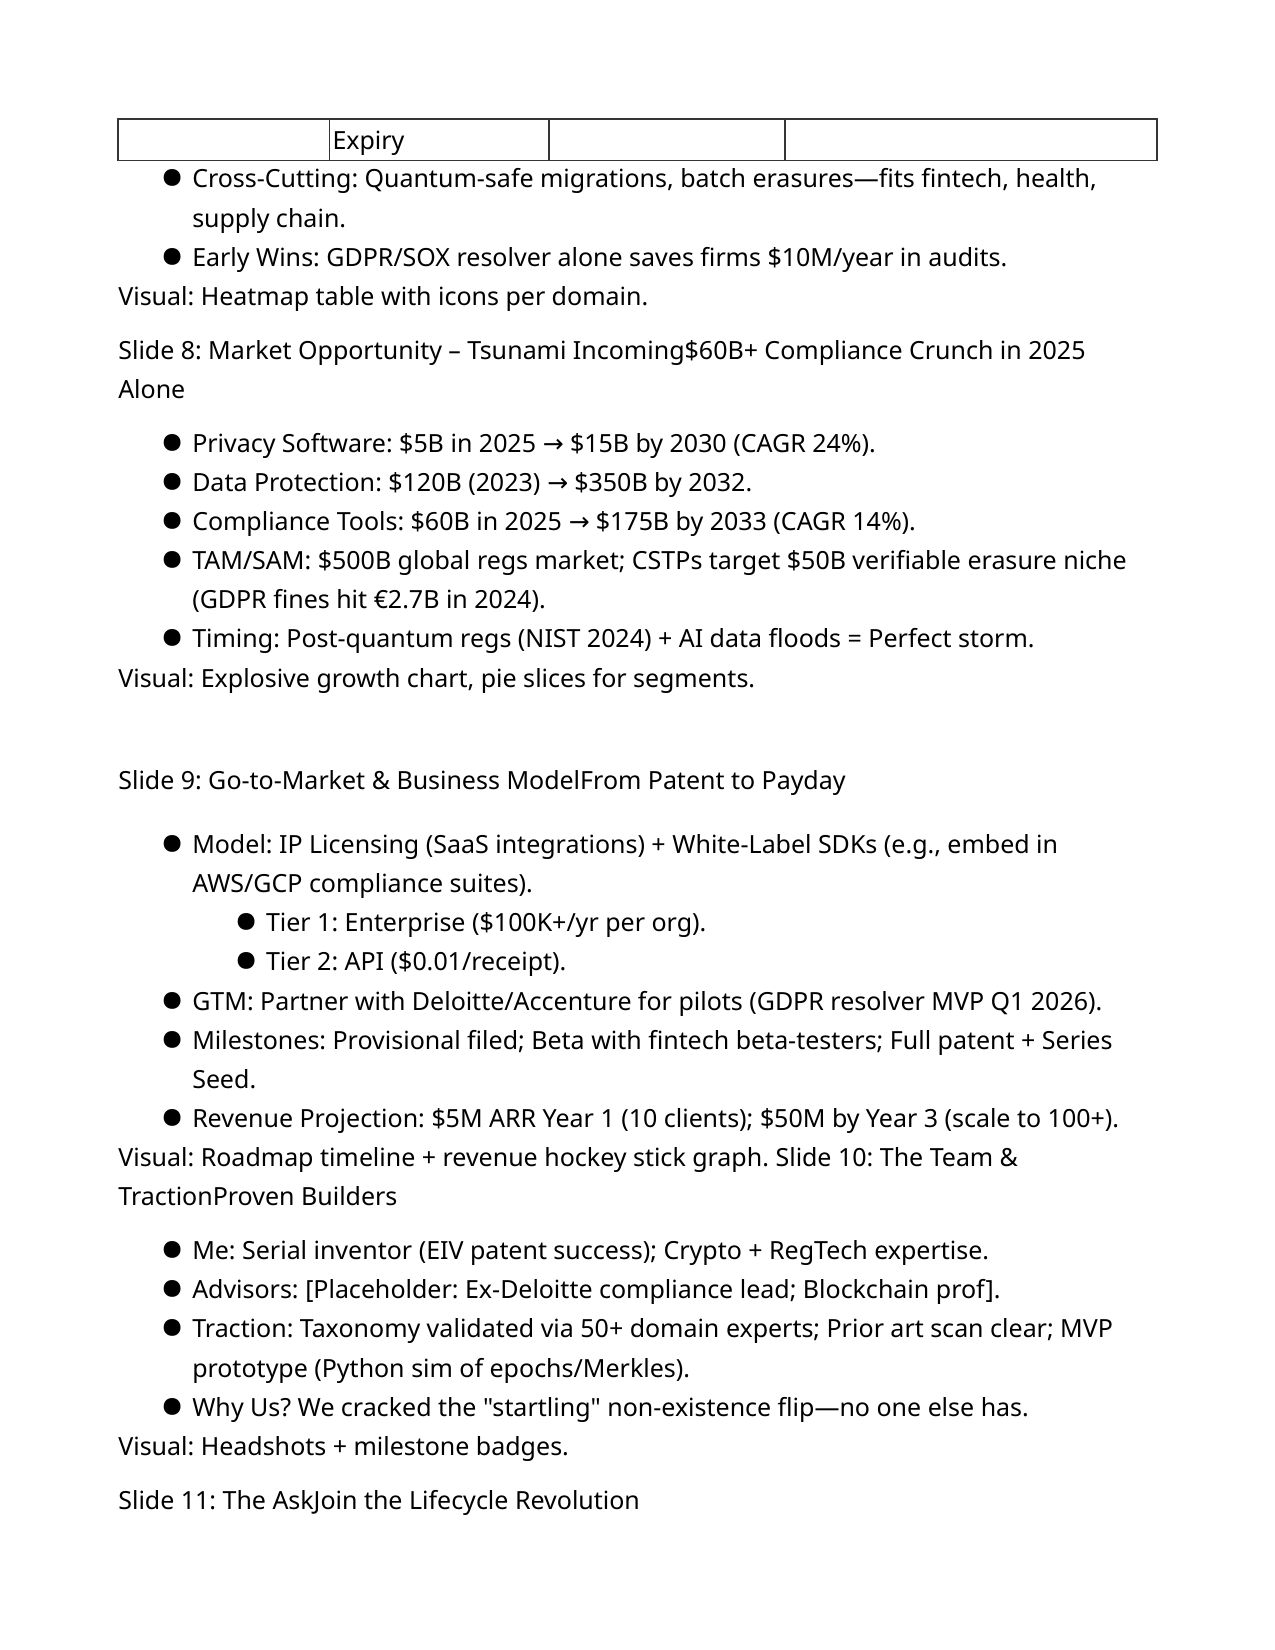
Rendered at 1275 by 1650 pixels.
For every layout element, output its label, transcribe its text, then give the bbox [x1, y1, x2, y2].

list Traction: Taxonomy validated via 50+ domain experts; Prior art scan clear; MVP prototype (Python sim of epochs/Merkles). [162, 1311, 1157, 1384]
list Why Us? We cracked the "startling" non-existence flip—no one else has. [162, 1389, 1157, 1423]
list Data Protection: $120B (2023) → $350B by 2032. [162, 464, 1157, 498]
list Tier 1: Enterprise ($100K+/yr per org). [236, 905, 1157, 939]
text Slide 9: Go-to-Market & Business ModelFrom Patent to Payday [118, 763, 1157, 797]
list Advisors: [Placeholder: Ex-Deloitte compliance lead; Blockchain prof]. [162, 1272, 1157, 1306]
text Visual: Roadmap timeline + revenue hockey stick graph. Slide 10: The Team & TractionProven Builders [118, 1140, 1157, 1213]
list Early Wins: GDPR/SOX resolver alone saves firms $10M/year in audits. [162, 239, 1157, 273]
list Cross-Cutting: Quantum-safe migrations, batch erasures—fits fintech, health, supply chain. [162, 161, 1157, 234]
text Slide 11: The AskJoin the Lifecycle Revolution [118, 1482, 1157, 1516]
list Tier 2: API ($0.01/receipt). [236, 944, 1157, 978]
table_cell Expiry [330, 120, 548, 159]
table_cell [550, 120, 784, 159]
list Model: IP Licensing (SaaS integrations) + White-Label SDKs (e.g., embed in AWS/GCP compliance suites). [162, 827, 1157, 900]
list Compliance Tools: $60B in 2025 → $175B by 2033 (CAGR 14%). [162, 504, 1157, 538]
list GTM: Partner with Deloitte/Accenture for pilots (GDPR resolver MVP Q1 2026). [162, 983, 1157, 1017]
list Me: Serial inventor (EIV patent success); Crypto + RegTech expertise. [162, 1233, 1157, 1267]
text Visual: Heatmap table with icons per domain. [118, 279, 1157, 313]
table_cell [786, 120, 1156, 159]
text Visual: Explosive growth chart, pie slices for segments. [118, 660, 1157, 694]
list Revenue Projection: $5M ARR Year 1 (10 clients); $50M by Year 3 (scale to 100+). [162, 1101, 1157, 1135]
text Slide 8: Market Opportunity – Tsunami Incoming$60B+ Compliance Crunch in 2025 Alone [118, 332, 1157, 406]
table_cell [119, 120, 329, 159]
list Milestones: Provisional filed; Beta with fintech beta-testers; Full patent + Series Seed. [162, 1022, 1157, 1096]
list Privacy Software: $5B in 2025 → $15B by 2030 (CAGR 24%). [162, 425, 1157, 459]
text Visual: Headshots + milestone badges. [118, 1429, 1157, 1463]
list Timing: Post-quantum regs (NIST 2024) + AI data floods = Perfect storm. [162, 621, 1157, 655]
list TAM/SAM: $500B global regs market; CSTPs target $50B verifiable erasure niche (GDPR fines hit €2.7B in 2024). [162, 543, 1157, 616]
